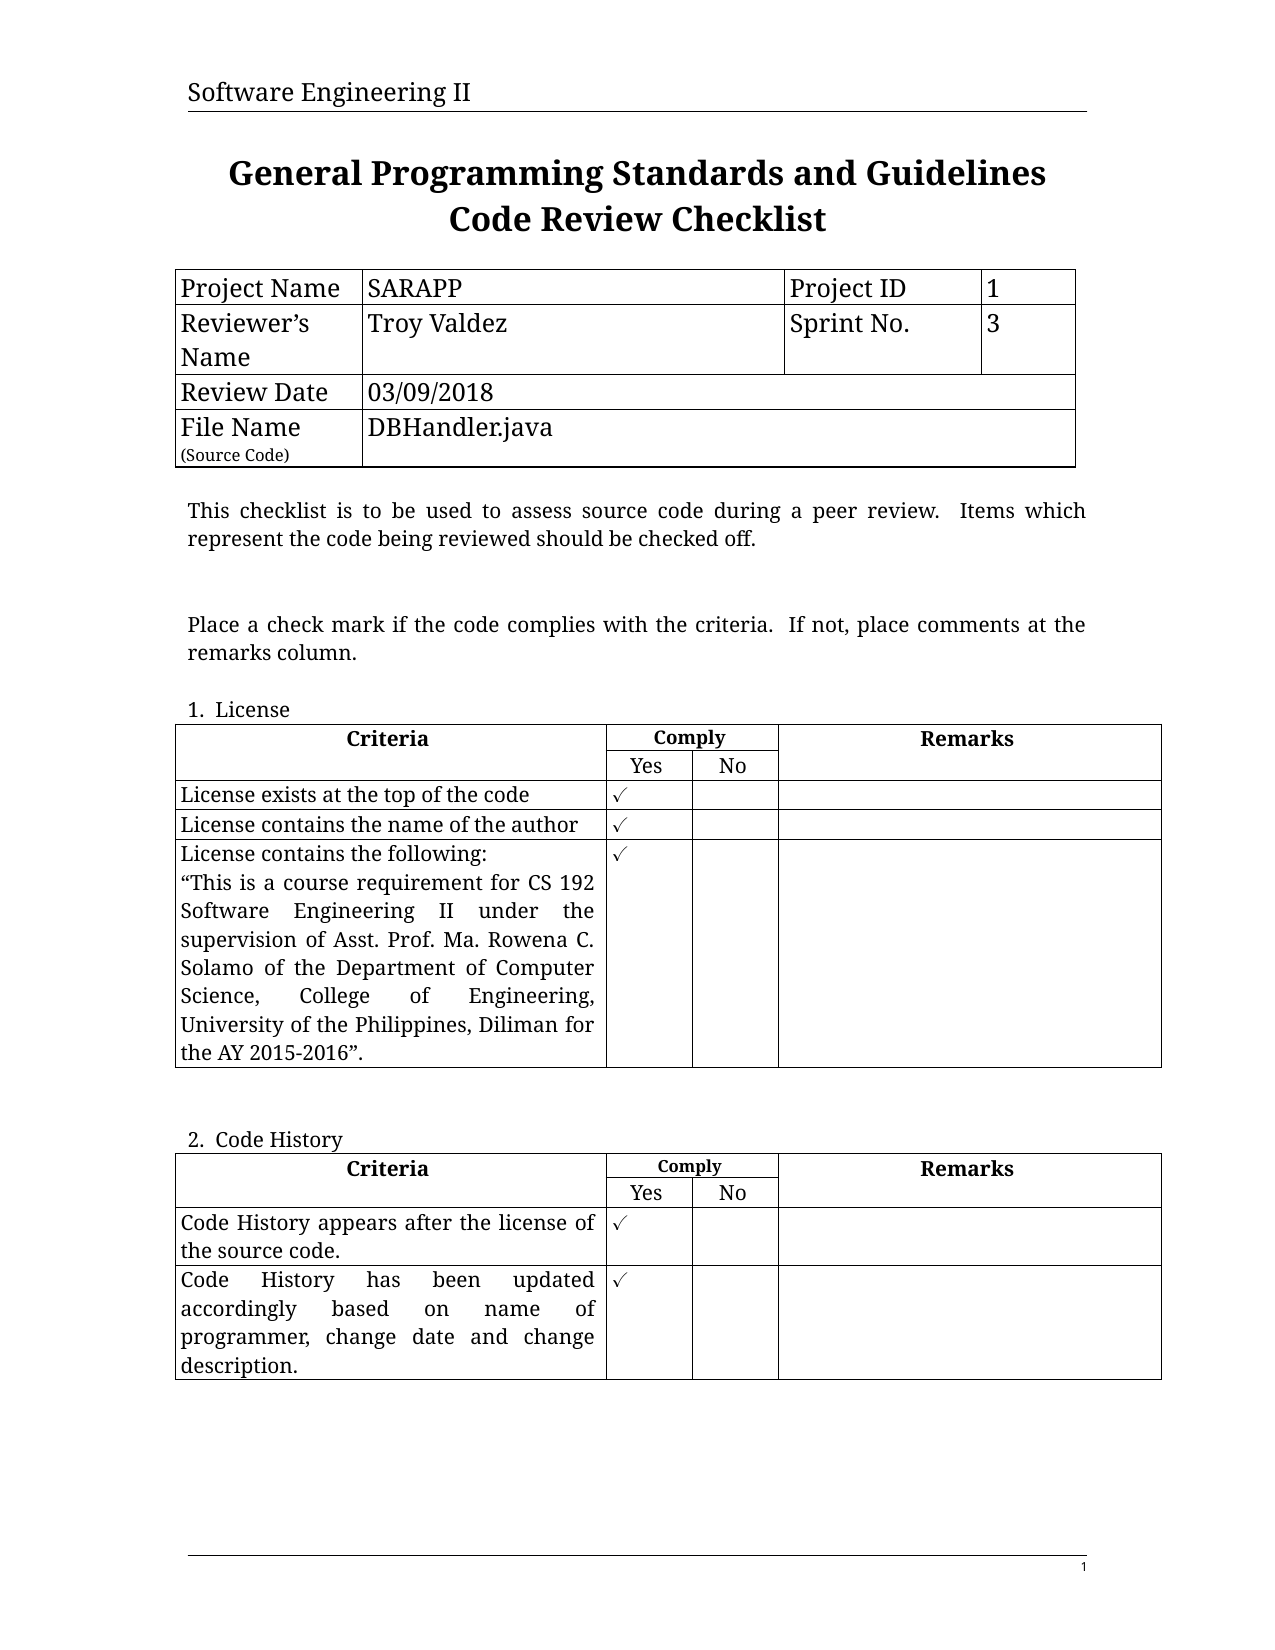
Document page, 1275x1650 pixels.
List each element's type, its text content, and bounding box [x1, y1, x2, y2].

table_cell Reviewer’s Name [176, 305, 362, 373]
table_cell [779, 810, 1161, 838]
table_cell ✓ [607, 840, 692, 1067]
table_cell Review Date [176, 375, 362, 409]
table_cell [693, 781, 778, 809]
table_cell [693, 810, 778, 838]
table_cell Yes [607, 751, 692, 779]
table_header Criteria [176, 725, 606, 779]
text Place a check mark if the code complies with the criteria. If not, place comments at the remarks column. [187, 610, 1087, 667]
text 2. Code History [187, 1125, 1087, 1153]
table_cell ✓ [607, 1208, 692, 1264]
table_cell Code History appears after the license of the source code. [176, 1208, 606, 1264]
table_cell ✓ [607, 810, 692, 838]
table_cell File Name (Source Code) [176, 410, 362, 466]
table_header Criteria [176, 1154, 606, 1207]
table_cell Code History has been updated accordingly based on name of programmer, change date and change description. [176, 1266, 606, 1379]
table_header Comply [607, 1154, 778, 1177]
table_cell ✓ [607, 781, 692, 809]
table_cell [779, 781, 1161, 809]
text General Programming Standards and Guidelines Code Review Checklist [187, 150, 1087, 241]
table_header Project Name [176, 270, 362, 304]
text This checklist is to be used to assess source code during a peer review. Items which represent the code being reviewed should be checked off. [187, 496, 1087, 553]
table_header Comply [607, 725, 778, 750]
table_header Remarks [779, 725, 1161, 779]
table_cell License exists at the top of the code [176, 781, 606, 809]
table_cell No [693, 1178, 778, 1207]
table_cell 03/09/2018 [363, 375, 1075, 409]
table_header Project ID [785, 270, 981, 304]
table_cell ✓ [607, 1266, 692, 1379]
table_cell 3 [982, 305, 1075, 373]
table_cell [693, 1208, 778, 1264]
table_cell Yes [607, 1178, 692, 1207]
table_cell License contains the following: “This is a course requirement for CS 192 Software Engineering II under the supervision of Asst. Prof. Ma. Rowena C. Solamo of the Department of Computer Science, College of Engineering, University of the Philippines, Diliman for the AY 2015-2016”. [176, 840, 606, 1067]
table_cell Sprint No. [785, 305, 981, 373]
table_cell Troy Valdez [363, 305, 784, 373]
table_header Remarks [779, 1154, 1161, 1207]
table_cell [779, 1266, 1161, 1379]
table_cell [779, 1208, 1161, 1264]
table_cell DBHandler.java [363, 410, 1075, 466]
table_cell [693, 840, 778, 1067]
table_cell [779, 840, 1161, 1067]
table_header 1 [982, 270, 1075, 304]
table_header SARAPP [363, 270, 784, 304]
table_cell No [693, 751, 778, 779]
table_cell [693, 1266, 778, 1379]
table_cell License contains the name of the author [176, 810, 606, 838]
text 1. License [187, 695, 1087, 723]
